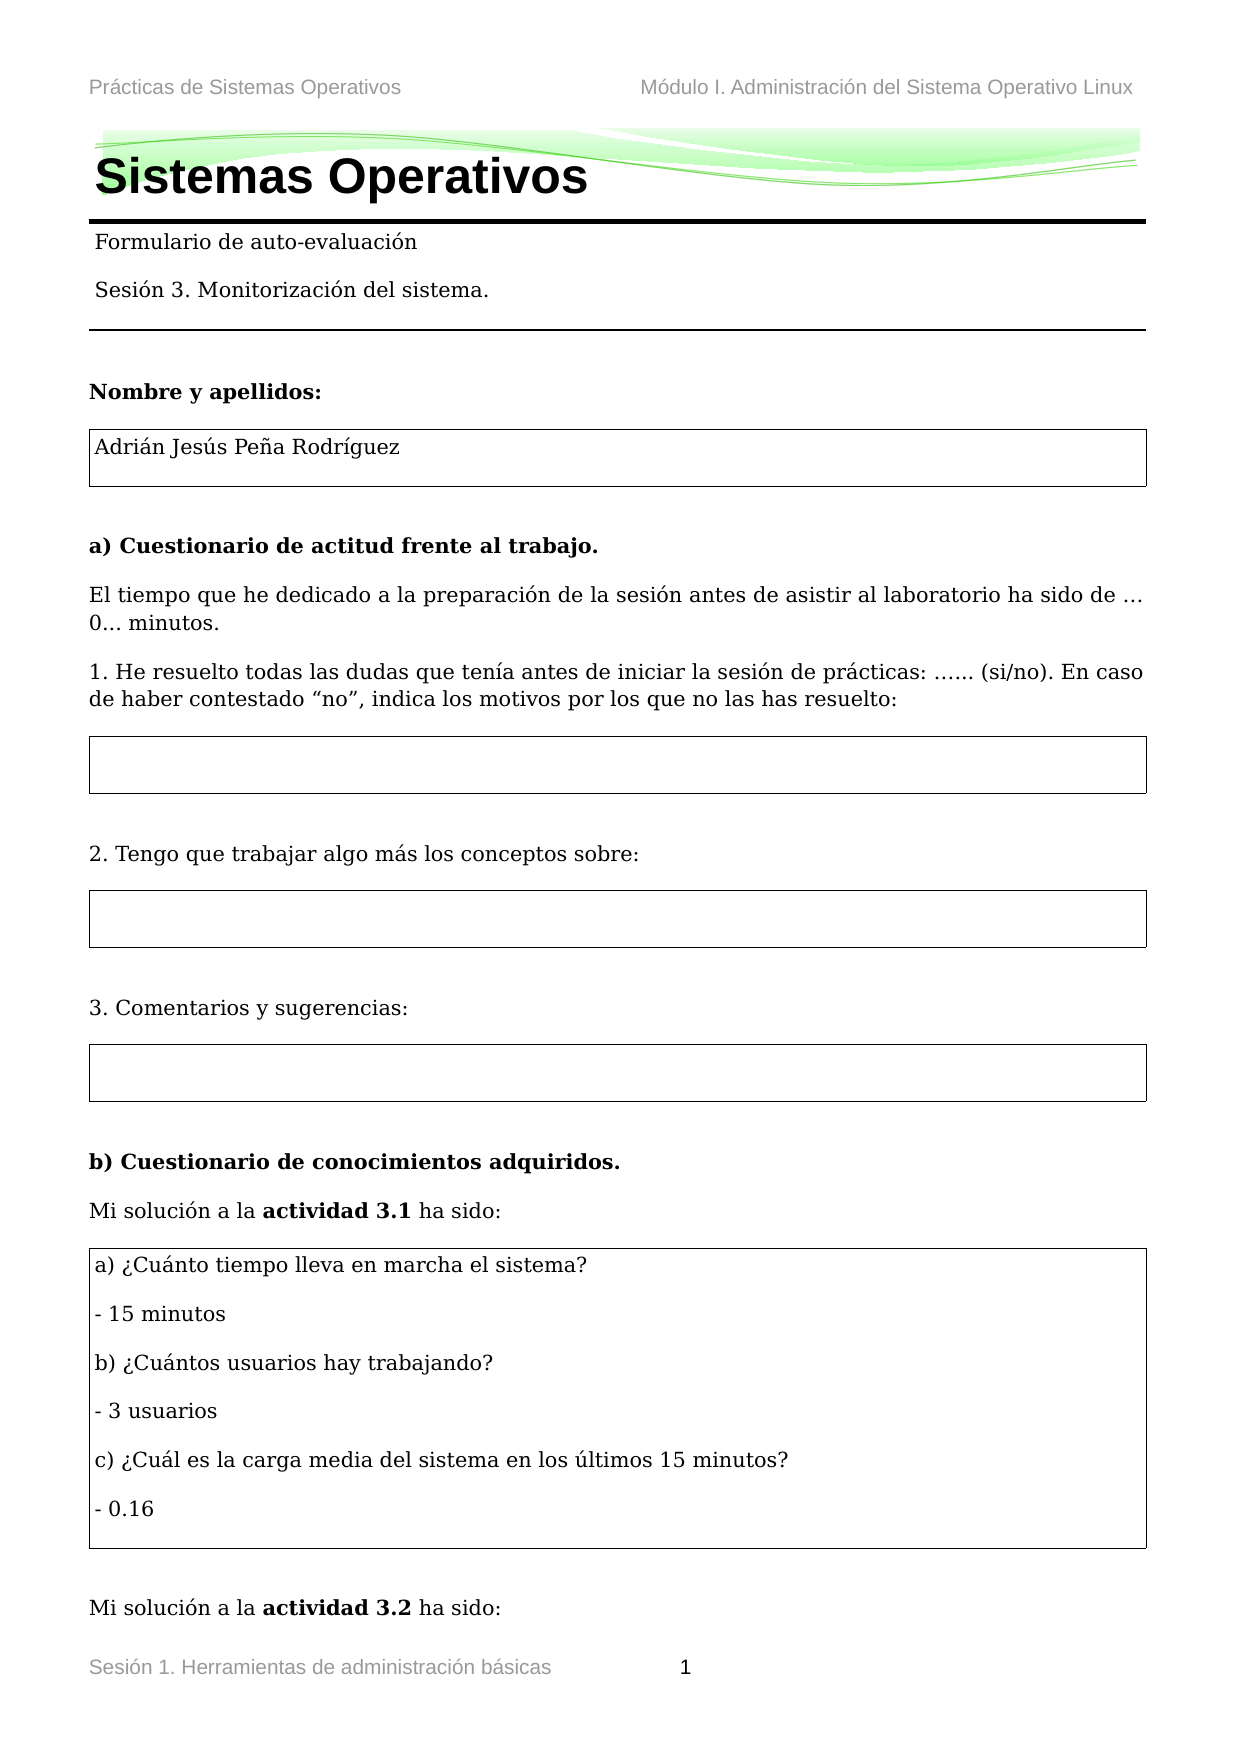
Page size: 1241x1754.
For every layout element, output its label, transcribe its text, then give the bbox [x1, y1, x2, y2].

text Nombre y apellidos: [89, 380, 1146, 404]
text El tiempo que he dedicado a la preparación de la sesión antes de asistir al laboratorio ha sido de …0... minutos. [89, 583, 1146, 635]
table_header Sistemas Operativos [89, 123, 1146, 219]
picture [94, 128, 1141, 195]
table_header [90, 891, 1146, 947]
table_header [90, 737, 1146, 793]
text 3. Comentarios y sugerencias: [89, 996, 1146, 1020]
text b) Cuestionario de conocimientos adquiridos. [89, 1150, 1146, 1174]
picture [376, 171, 387, 189]
table_header [90, 1045, 1146, 1101]
table_header Adrián Jesús Peña Rodríguez [90, 430, 1146, 486]
table_header Formulario de auto-evaluación Sesión 3. Monitorización del sistema. [89, 224, 1146, 329]
text 2. Tengo que trabajar algo más los conceptos sobre: [89, 842, 1146, 866]
text Mi solución a la actividad 3.2 ha sido: [89, 1596, 1146, 1621]
table_header a) ¿Cuánto tiempo lleva en marcha el sistema? - 15 minutos b) ¿Cuántos usuarios hay trabajando? - 3 usuarios c) ¿Cuál es la carga media del sistema en los últimos 15 minutos? - 0.16 [90, 1249, 1146, 1547]
text a) Cuestionario de actitud frente al trabajo. [89, 534, 1146, 559]
text 1. He resuelto todas las dudas que tenía antes de iniciar la sesión de prácticas: …... (si/no). En caso de haber contestado “no”, indica los motivos por los que no las has resuelto: [89, 660, 1146, 712]
text Mi solución a la actividad 3.1 ha sido: [89, 1199, 1146, 1223]
